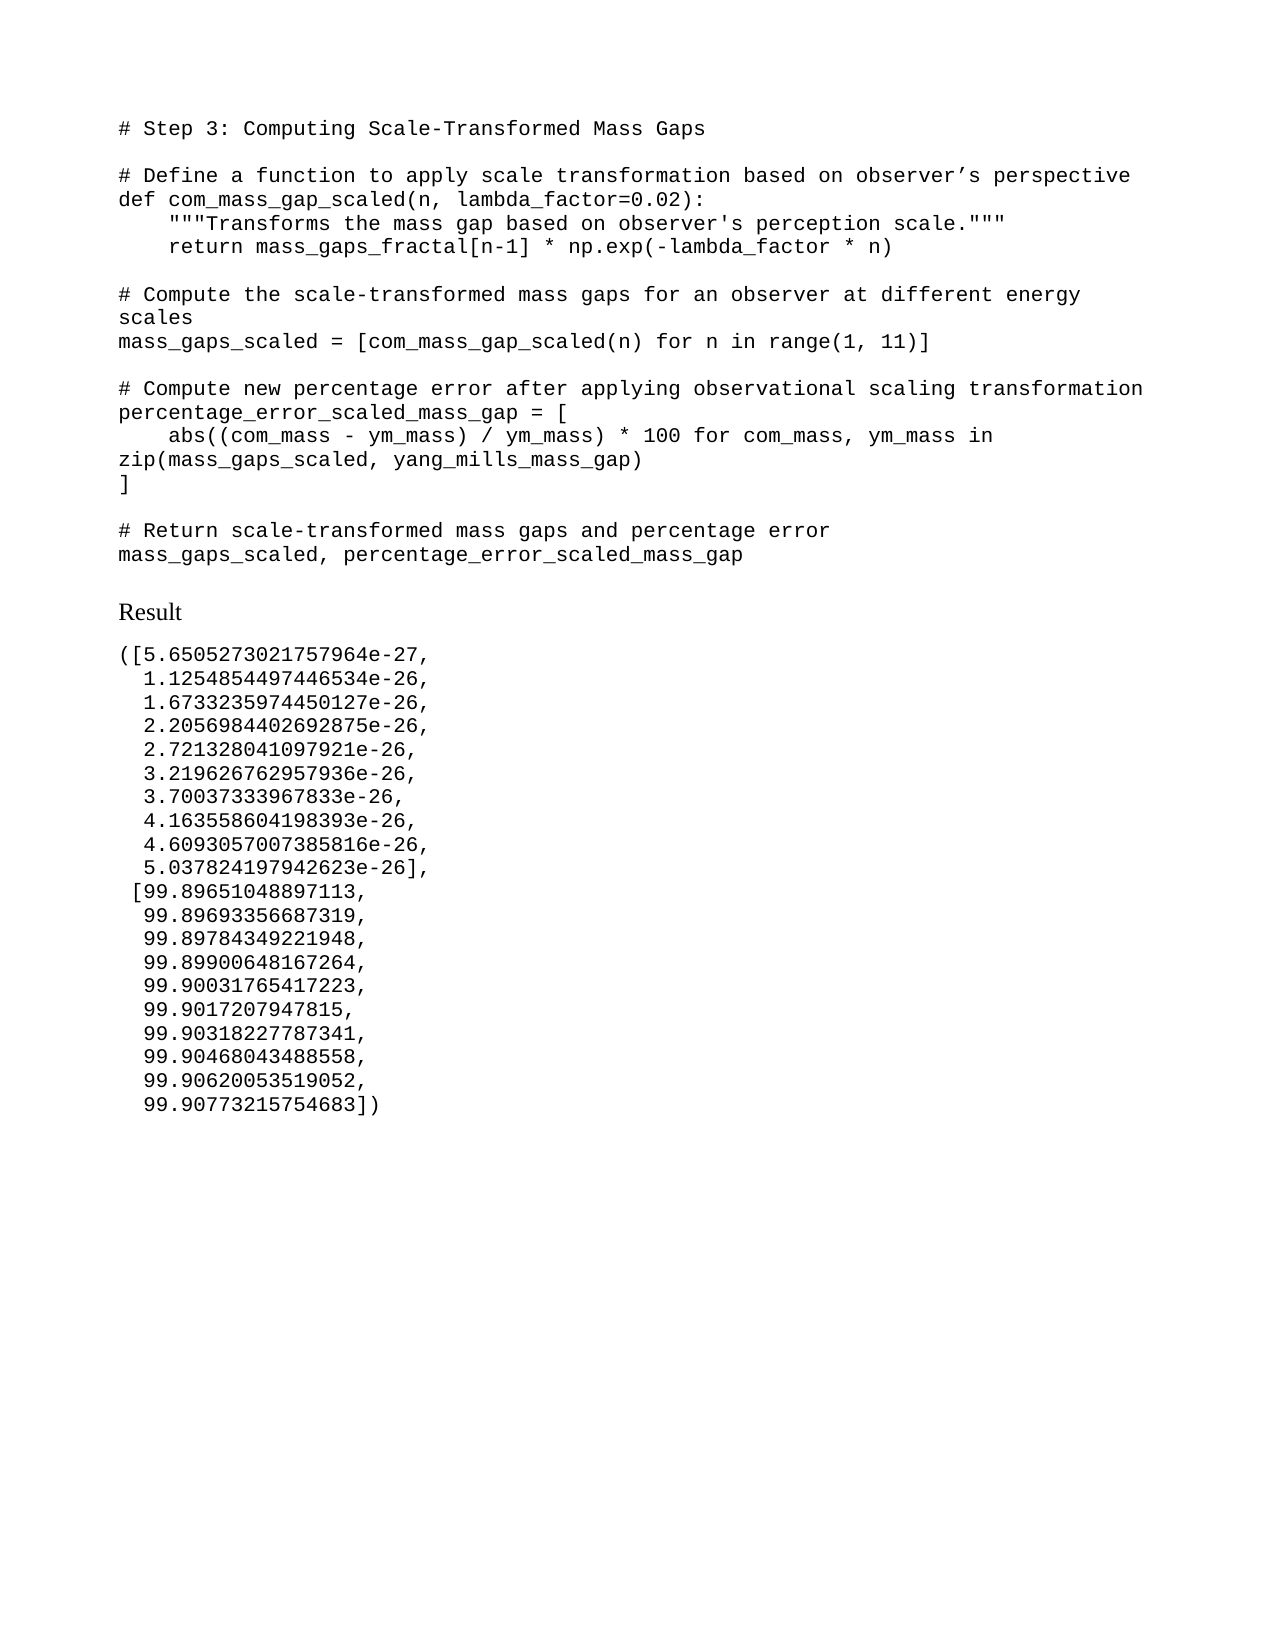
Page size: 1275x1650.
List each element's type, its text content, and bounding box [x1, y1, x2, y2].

text # Return scale-transformed mass gaps and percentage error [118, 520, 1157, 544]
text 99.90318227787341, [118, 1023, 1157, 1046]
text 4.163558604198393e-26, [118, 810, 1157, 834]
text 99.90773215754683]) [118, 1094, 1157, 1117]
text 5.037824197942623e-26], [118, 857, 1157, 881]
text 99.90620053519052, [118, 1070, 1157, 1094]
text 99.9017207947815, [118, 999, 1157, 1023]
text # Compute the scale-transformed mass gaps for an observer at different energy scales [118, 284, 1157, 331]
text 3.219626762957936e-26, [118, 763, 1157, 786]
text 99.89693356687319, [118, 904, 1157, 928]
text def com_mass_gap_scaled(n, lambda_factor=0.02): [118, 189, 1157, 213]
text 99.90031765417223, [118, 976, 1157, 999]
text """Transforms the mass gap based on observer's perception scale.""" [118, 213, 1157, 236]
text [99.89651048897113, [118, 881, 1157, 904]
text 99.89900648167264, [118, 952, 1157, 976]
text 2.2056984402692875e-26, [118, 715, 1157, 739]
text percentage_error_scaled_mass_gap = [ [118, 402, 1157, 426]
text 2.721328041097921e-26, [118, 739, 1157, 763]
text ([5.6505273021757964e-27, [118, 644, 1157, 668]
text 99.89784349221948, [118, 928, 1157, 952]
text # Step 3: Computing Scale-Transformed Mass Gaps [118, 118, 1157, 142]
text mass_gaps_scaled, percentage_error_scaled_mass_gap [118, 544, 1157, 567]
text 99.90468043488558, [118, 1046, 1157, 1070]
text 4.6093057007385816e-26, [118, 834, 1157, 857]
text Result [118, 597, 1157, 626]
text ] [118, 473, 1157, 496]
text # Define a function to apply scale transformation based on observer’s perspective [118, 165, 1157, 189]
text mass_gaps_scaled = [com_mass_gap_scaled(n) for n in range(1, 11)] [118, 331, 1157, 354]
text 1.1254854497446534e-26, [118, 668, 1157, 692]
text abs((com_mass - ym_mass) / ym_mass) * 100 for com_mass, ym_mass in zip(mass_gaps_scaled, yang_mills_mass_gap) [118, 426, 1157, 473]
text # Compute new percentage error after applying observational scaling transformation [118, 378, 1157, 402]
text 3.70037333967833e-26, [118, 786, 1157, 810]
text 1.6733235974450127e-26, [118, 692, 1157, 715]
text return mass_gaps_fractal[n-1] * np.exp(-lambda_factor * n) [118, 236, 1157, 260]
